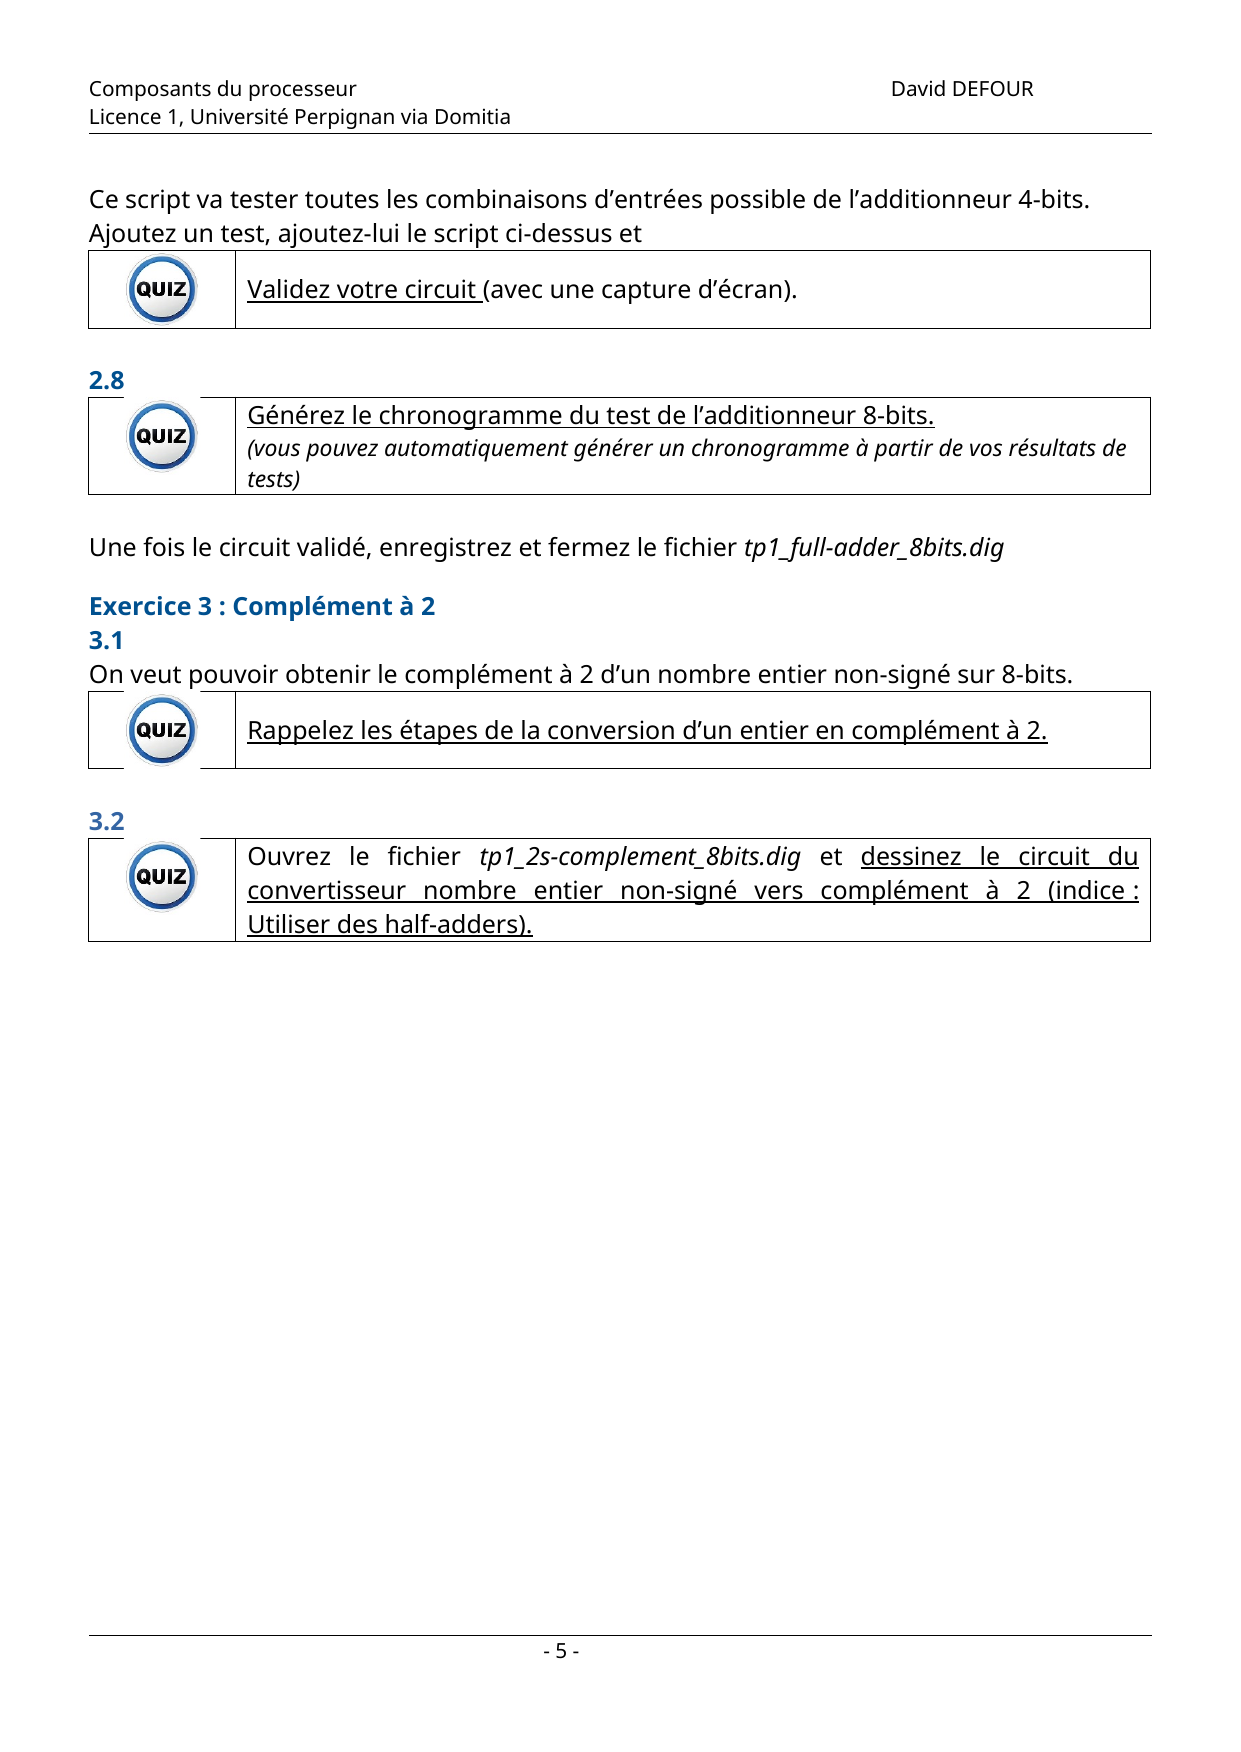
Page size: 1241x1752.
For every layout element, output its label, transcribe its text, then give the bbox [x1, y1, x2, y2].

text Ajoutez un test, ajoutez-lui le script ci-dessus et [89, 216, 1152, 250]
table_header Validez votre circuit (avec une capture d’écran). [236, 251, 1150, 327]
table_header [201, 692, 235, 768]
table_header Rappelez les étapes de la conversion d’un entier en complément à 2. [236, 692, 1150, 768]
table_header Générez le chronogramme du test de l’additionneur 8-bits. (vous pouvez automatiquement générer un chronogramme à partir de vos résultats de tests) [236, 398, 1150, 494]
table_header [89, 692, 123, 768]
text 3.1 [89, 622, 1152, 657]
table_header [89, 398, 235, 494]
table_header [89, 251, 123, 327]
table_header [201, 251, 235, 327]
text Une fois le circuit validé, enregistrez et fermez le fichier tp1_full-adder_8bits.dig [89, 529, 1152, 563]
text 2.8 [89, 363, 1152, 397]
text 3.2 [89, 803, 1152, 837]
text On veut pouvoir obtenir le complément à 2 d’un nombre entier non-signé sur 8-bits. [89, 657, 1152, 691]
table_header [89, 839, 235, 941]
subtitle Exercice 3 : Complément à 2 [89, 588, 1152, 622]
text Ce script va tester toutes les combinaisons d’entrées possible de l’additionneur 4-bits. [89, 182, 1152, 216]
table_header Ouvrez le fichier tp1_2s-complement_8bits.dig et dessinez le circuit du convertisseur nombre entier non-signé vers complément à 2 (indice : Utiliser des half-adders). [236, 839, 1150, 941]
